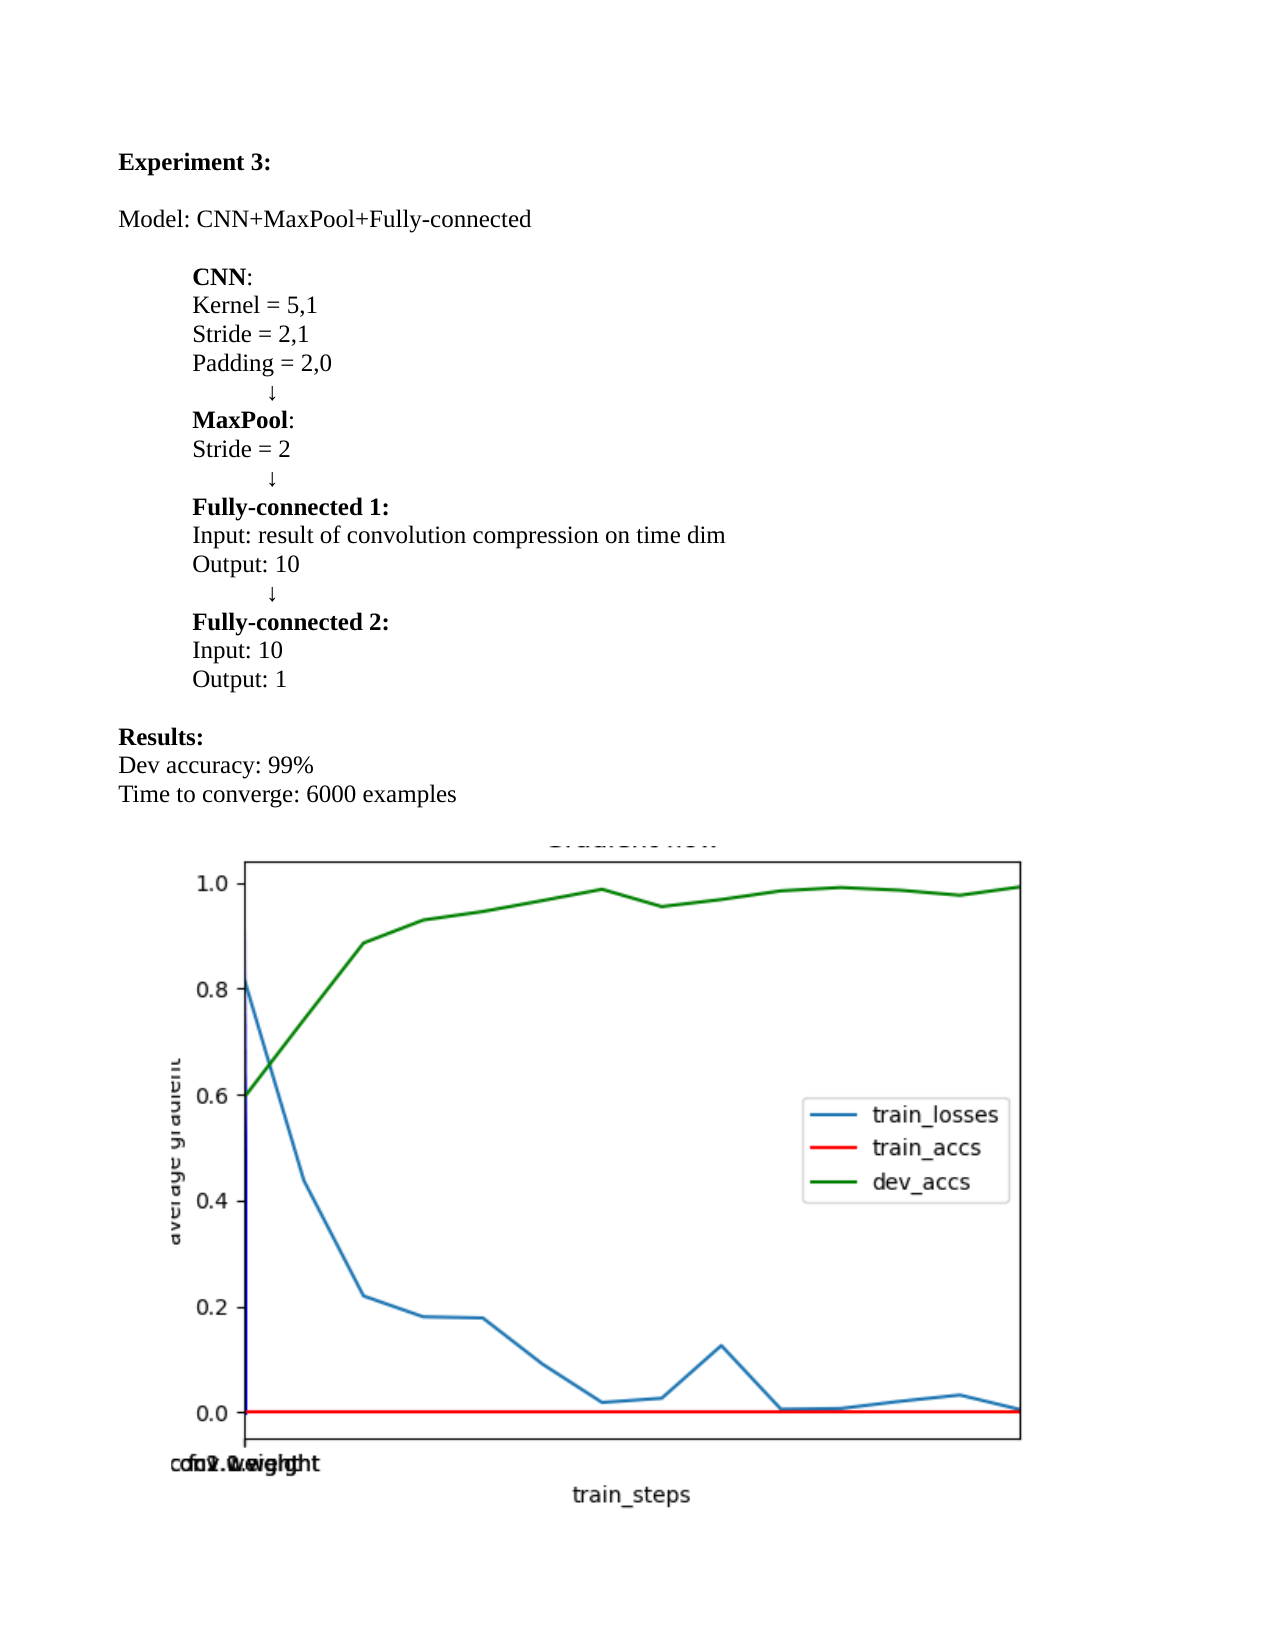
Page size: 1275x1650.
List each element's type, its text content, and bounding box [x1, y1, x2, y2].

text ↓ [118, 578, 1157, 607]
text Stride = 2 [118, 434, 1157, 463]
text Output: 1 [118, 664, 1157, 693]
text Input: result of convolution compression on time dim [118, 521, 1157, 549]
text CNN: [118, 262, 1157, 291]
text Experiment 3: [118, 147, 1157, 176]
text Stride = 2,1 [118, 319, 1157, 348]
text Input: 10 [118, 636, 1157, 664]
text Padding = 2,0 [118, 348, 1157, 377]
text Fully-connected 1: [118, 492, 1157, 521]
picture [171, 846, 1073, 1509]
text Fully-connected 2: [118, 607, 1157, 636]
text Time to converge: 6000 examples [118, 779, 1157, 808]
text MaxPool: [118, 406, 1157, 434]
text Output: 10 [118, 549, 1157, 578]
text Kernel = 5,1 [118, 291, 1157, 319]
text ↓ [118, 463, 1157, 492]
text Model: CNN+MaxPool+Fully-connected [118, 204, 1157, 233]
text Dev accuracy: 99% [118, 751, 1157, 779]
text Results: [118, 722, 1157, 751]
text ↓ [118, 377, 1157, 406]
